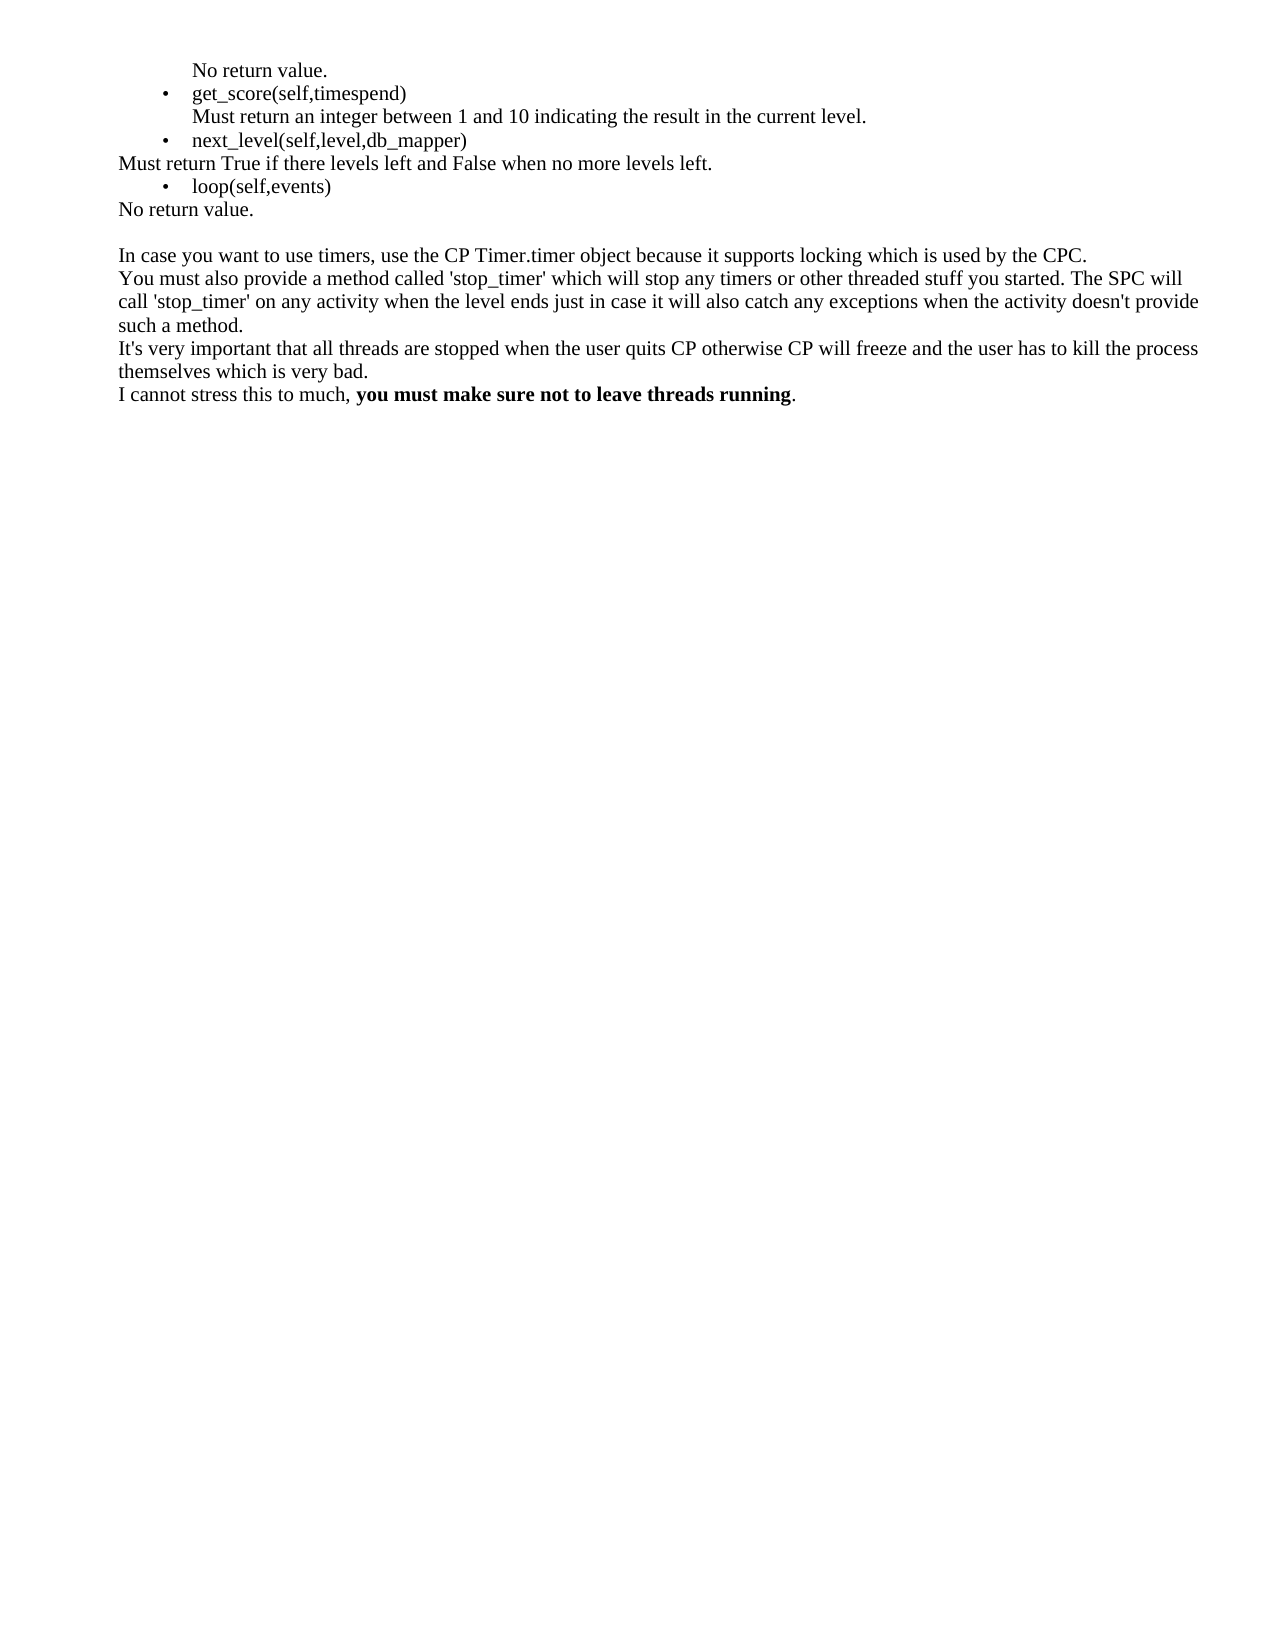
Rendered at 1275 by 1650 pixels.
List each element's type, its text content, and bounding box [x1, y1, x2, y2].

text No return value. [118, 198, 1216, 221]
list Must return an integer between 1 and 10 indicating the result in the current level. [162, 105, 1216, 128]
list loop(self,events) [162, 175, 1216, 198]
list get_score(self,timespend) [162, 82, 1216, 105]
text Must return True if there levels left and False when no more levels left. [118, 152, 1216, 175]
list No return value. [162, 59, 1216, 82]
list next_level(self,level,db_mapper) [162, 128, 1216, 152]
text It's very important that all threads are stopped when the user quits CP otherwise CP will freeze and the user has to kill the process themselves which is very bad. [118, 337, 1216, 383]
text I cannot stress this to much, you must make sure not to leave threads running. [118, 383, 1216, 406]
text You must also provide a method called 'stop_timer' which will stop any timers or other threaded stuff you started. The SPC will call 'stop_timer' on any activity when the level ends just in case it will also catch any exceptions when the activity doesn't provide such a method. [118, 267, 1216, 337]
text In case you want to use timers, use the CP Timer.timer object because it supports locking which is used by the CPC. [118, 244, 1216, 267]
